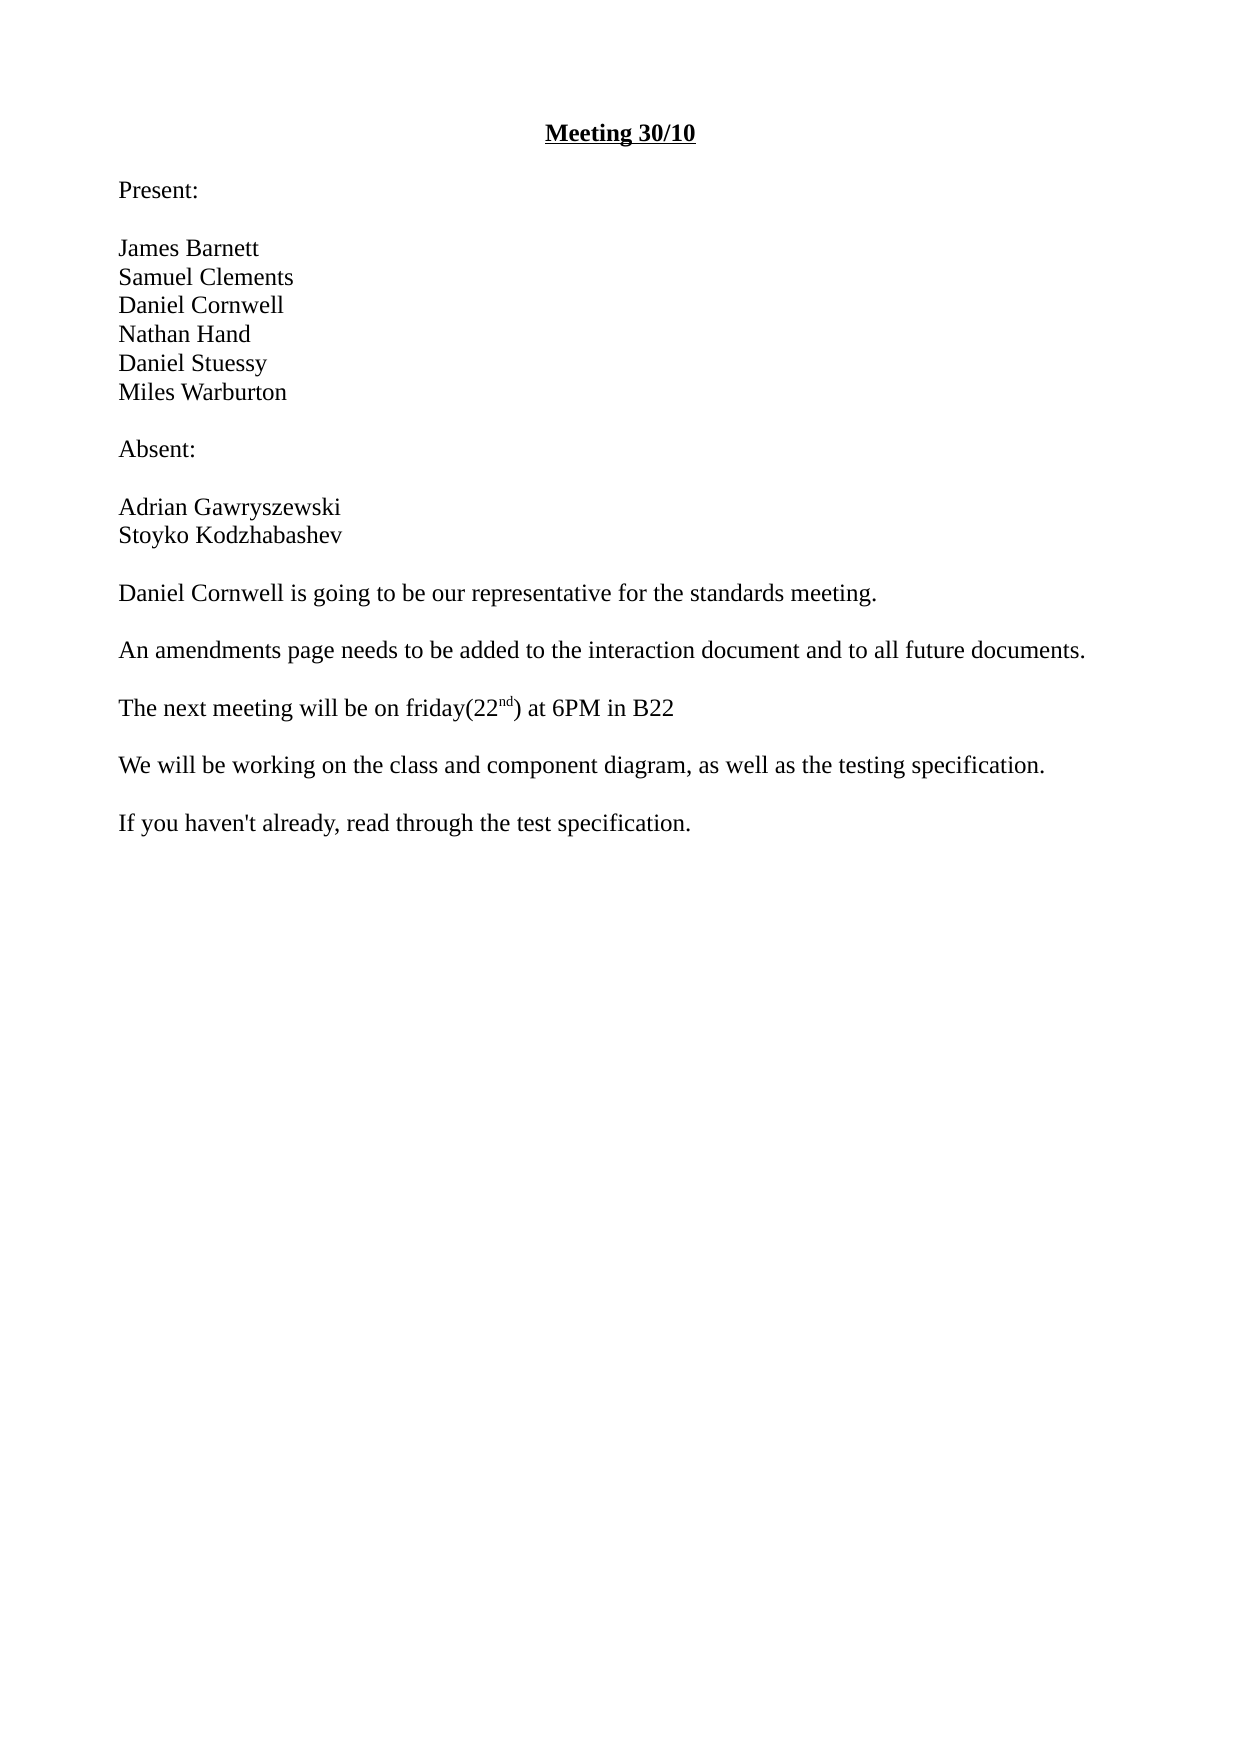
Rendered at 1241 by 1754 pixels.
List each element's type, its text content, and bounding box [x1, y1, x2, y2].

text Miles Warburton [118, 377, 1122, 406]
text The next meeting will be on friday(22nd) at 6PM in B22 [118, 693, 1122, 722]
text Samuel Clements [118, 262, 1122, 291]
text We will be working on the class and component diagram, as well as the testing specification. [118, 751, 1122, 779]
text Adrian Gawryszewski [118, 492, 1122, 521]
text Absent: [118, 434, 1122, 463]
text Nathan Hand [118, 319, 1122, 348]
text Meeting 30/10 [118, 118, 1122, 147]
text Daniel Cornwell is going to be our representative for the standards meeting. [118, 578, 1122, 607]
text Stoyko Kodzhabashev [118, 521, 1122, 549]
text James Barnett [118, 233, 1122, 262]
text If you haven't already, read through the test specification. [118, 808, 1122, 837]
text An amendments page needs to be added to the interaction document and to all future documents. [118, 636, 1122, 664]
text Daniel Cornwell [118, 291, 1122, 319]
text Daniel Stuessy [118, 348, 1122, 377]
text Present: [118, 176, 1122, 204]
